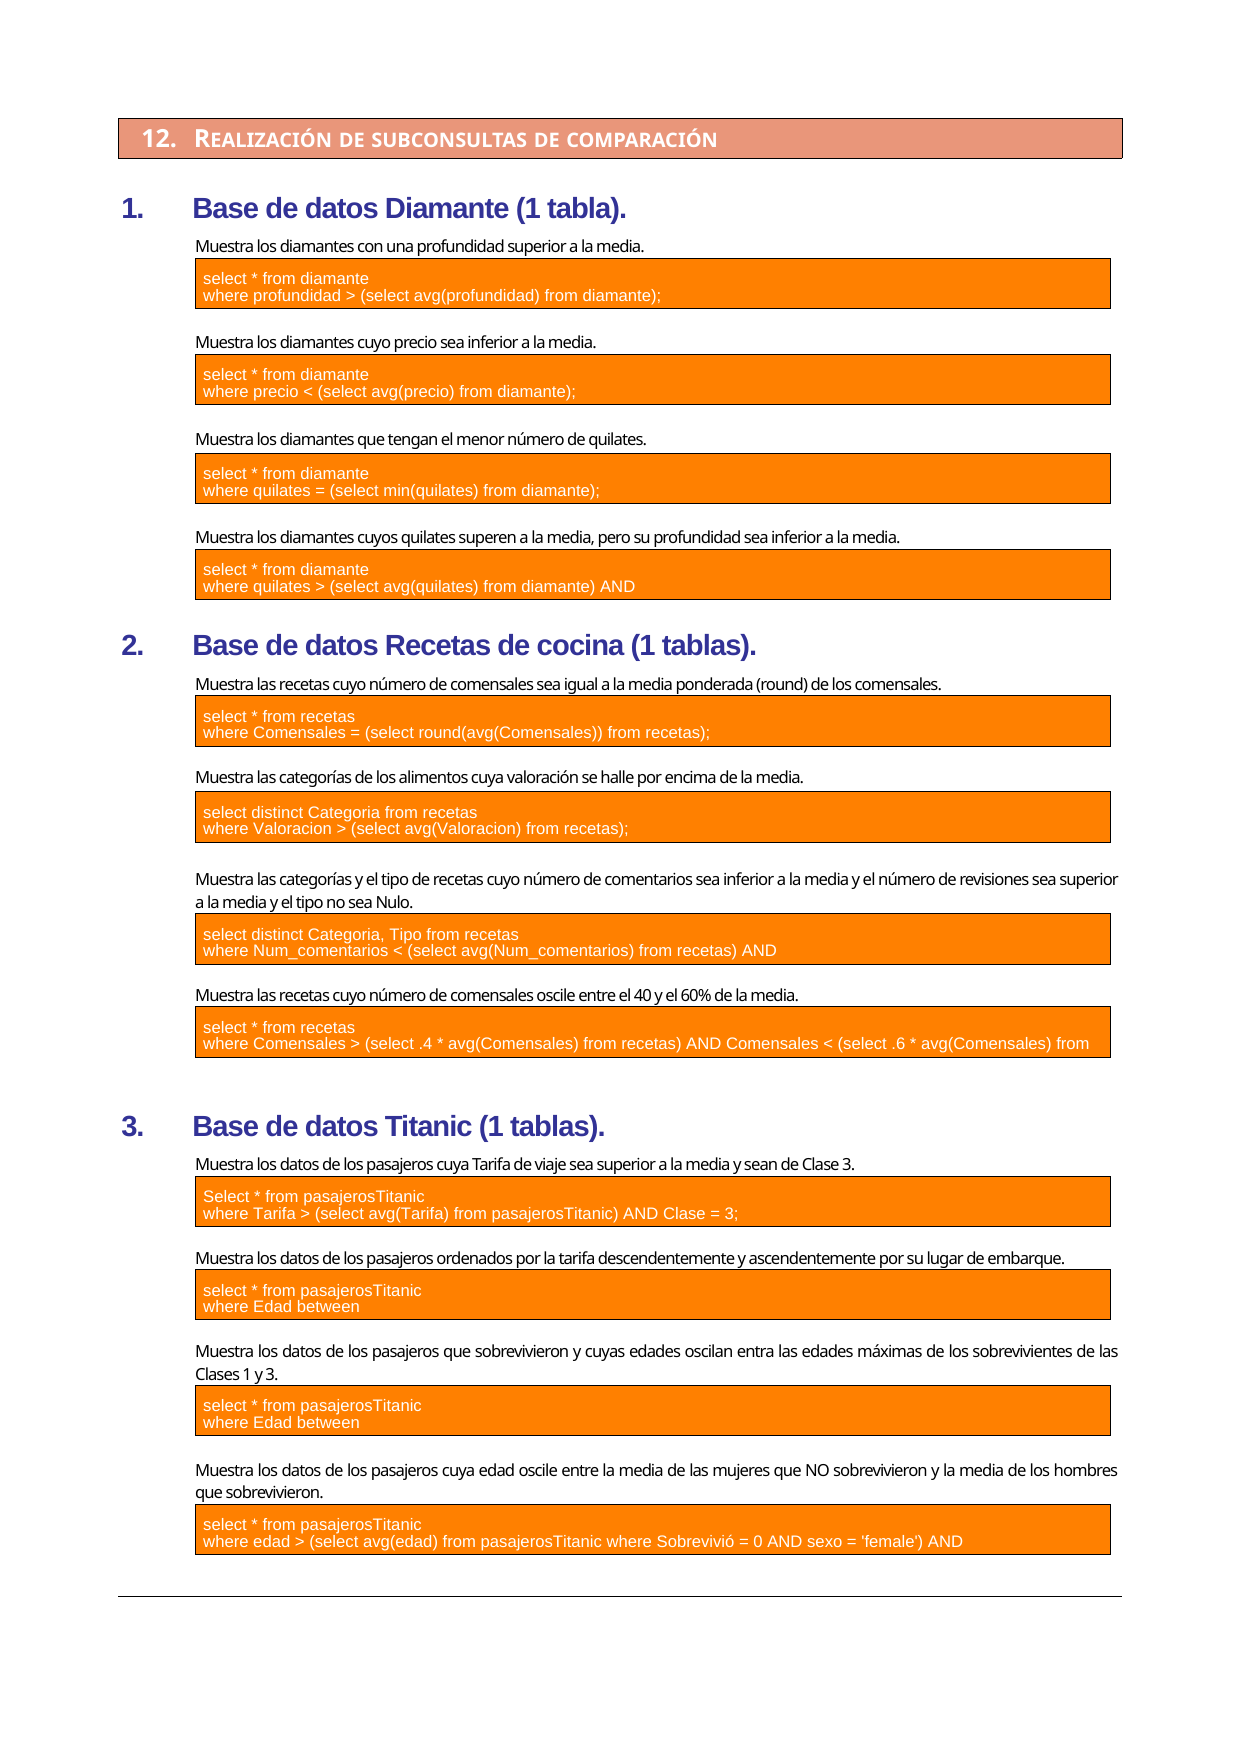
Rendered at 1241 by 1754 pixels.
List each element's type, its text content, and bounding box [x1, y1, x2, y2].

text Muestra los datos de los pasajeros cuya edad oscile entre la media de las mujeres que NO sobrevivieron y la media de los hombres que sobrevivieron. [192, 1458, 1122, 1504]
text 3. Base de datos Titanic (1 tablas). [118, 1106, 1122, 1145]
text Muestra los diamantes con una profundidad superior a la media. [192, 232, 1122, 258]
text Muestra las categorías y el tipo de recetas cuyo número de comentarios sea inferior a la media y el número de revisiones sea superior a la media y el tipo no sea Nulo. [192, 865, 1122, 913]
text Muestra las categorías de los alimentos cuya valoración se halle por encima de la media. [192, 766, 1122, 791]
text Muestra los datos de los pasajeros que sobrevivieron y cuyas edades oscilan entra las edades máximas de los sobrevivientes de las Clases 1 y 3. [192, 1339, 1122, 1385]
text Muestra los datos de los pasajeros ordenados por la tarifa descendentemente y ascendentemente por su lugar de embarque. [192, 1246, 1122, 1269]
text Muestra los diamantes cuyos quilates superen a la media, pero su profundidad sea inferior a la media. [192, 526, 1122, 549]
text Muestra las recetas cuyo número de comensales sea igual a la media ponderada (round) de los comensales. [192, 669, 1122, 695]
text Muestra las recetas cuyo número de comensales oscile entre el 40 y el 60% de la media. [192, 983, 1122, 1006]
text Muestra los diamantes que tengan el menor número de quilates. [192, 427, 1122, 450]
text Muestra los datos de los pasajeros cuya Tarifa de viaje sea superior a la media y sean de Clase 3. [192, 1150, 1122, 1176]
text Muestra los diamantes cuyo precio sea inferior a la media. [192, 331, 1122, 354]
text 1. Base de datos Diamante (1 tabla). [118, 188, 1122, 227]
text 2. Base de datos Recetas de cocina (1 tablas). [118, 625, 1122, 664]
